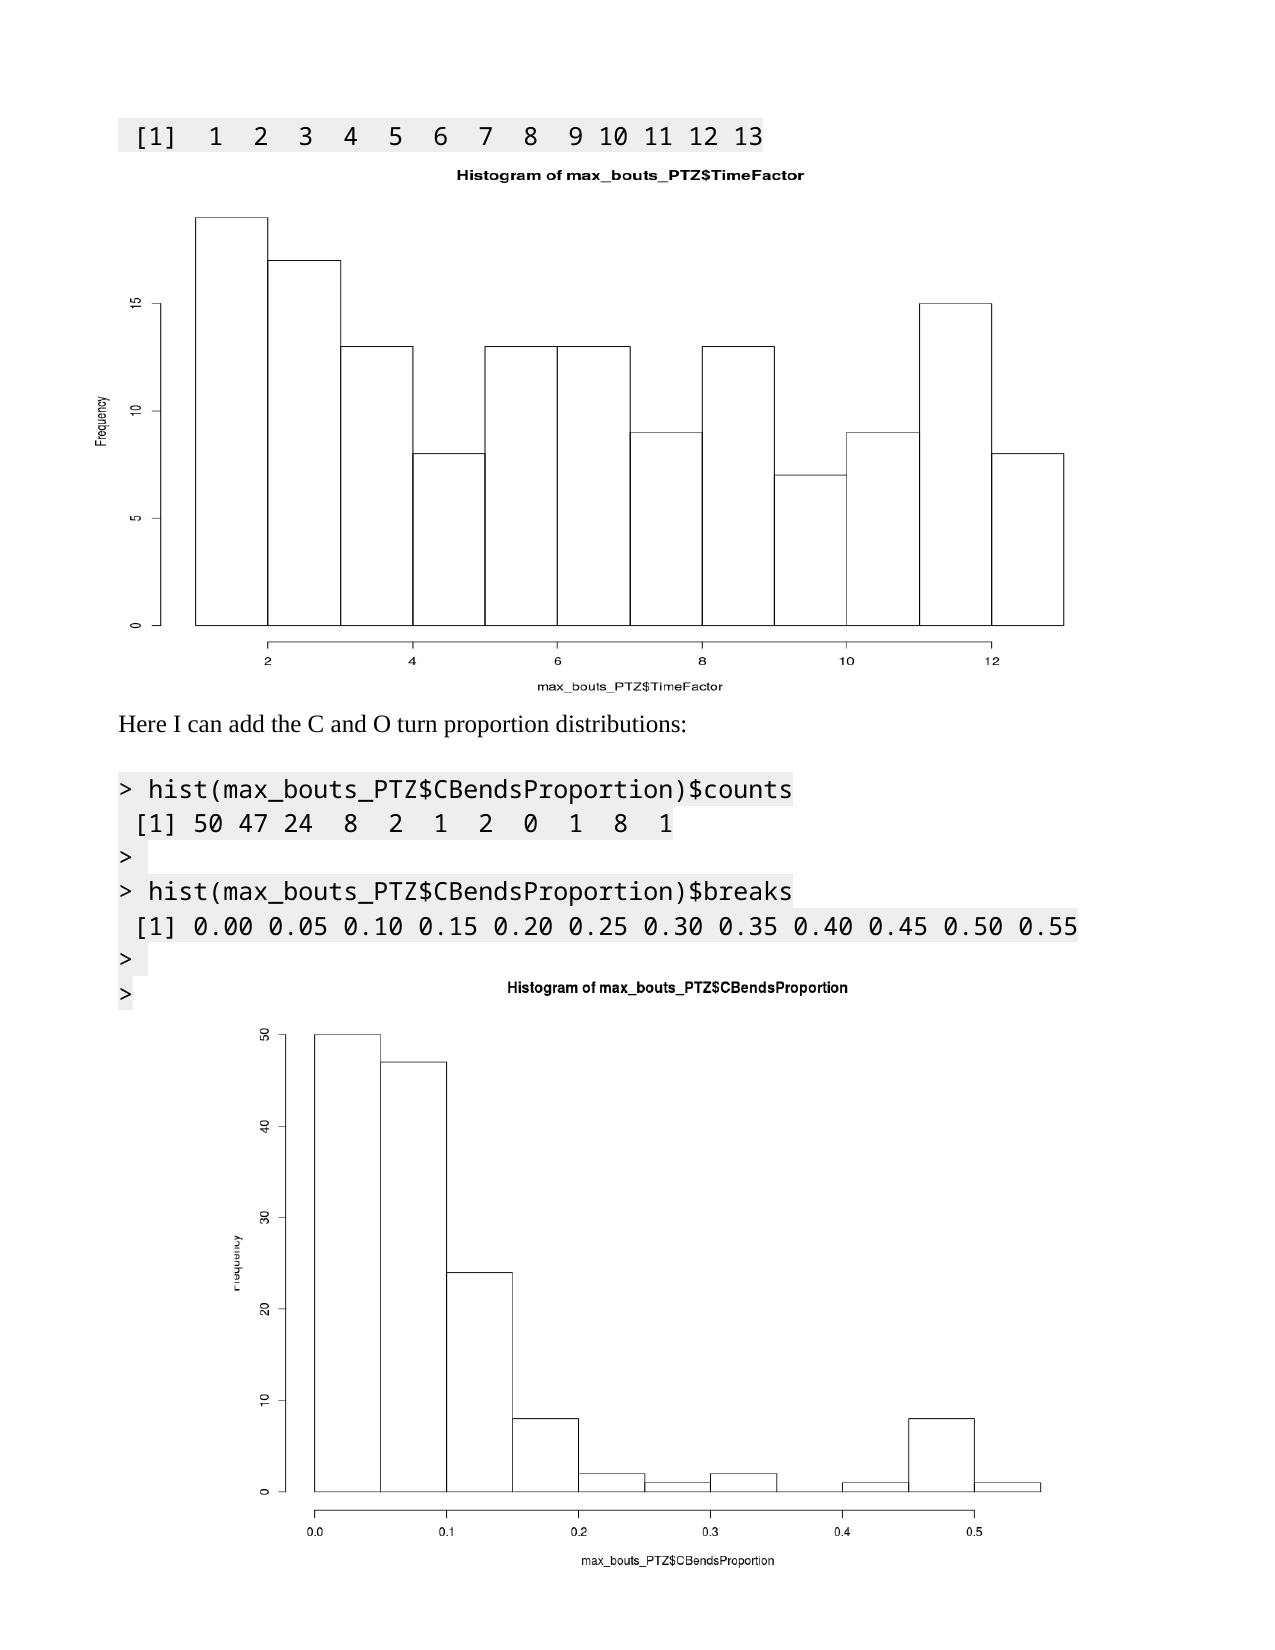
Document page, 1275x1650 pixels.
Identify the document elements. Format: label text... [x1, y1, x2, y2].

text > [118, 840, 1157, 874]
picture [93, 154, 1079, 698]
text > hist(max_bouts_PTZ$CBendsProportion)$counts [118, 772, 1157, 806]
text > hist(max_bouts_PTZ$CBendsProportion)$breaks [118, 874, 1157, 908]
text > [118, 942, 1157, 976]
text [1062, 976, 1157, 1010]
text [1] 1 2 3 4 5 6 7 8 9 10 11 12 13 [118, 118, 1157, 152]
text > [118, 976, 234, 1010]
picture [234, 970, 1062, 1580]
text [1] 0.00 0.05 0.10 0.15 0.20 0.25 0.30 0.35 0.40 0.45 0.50 0.55 [118, 908, 1157, 942]
text [1] 50 47 24 8 2 1 2 0 1 8 1 [118, 806, 1157, 840]
text Here I can add the C and O turn proportion distributions: [118, 709, 1157, 738]
